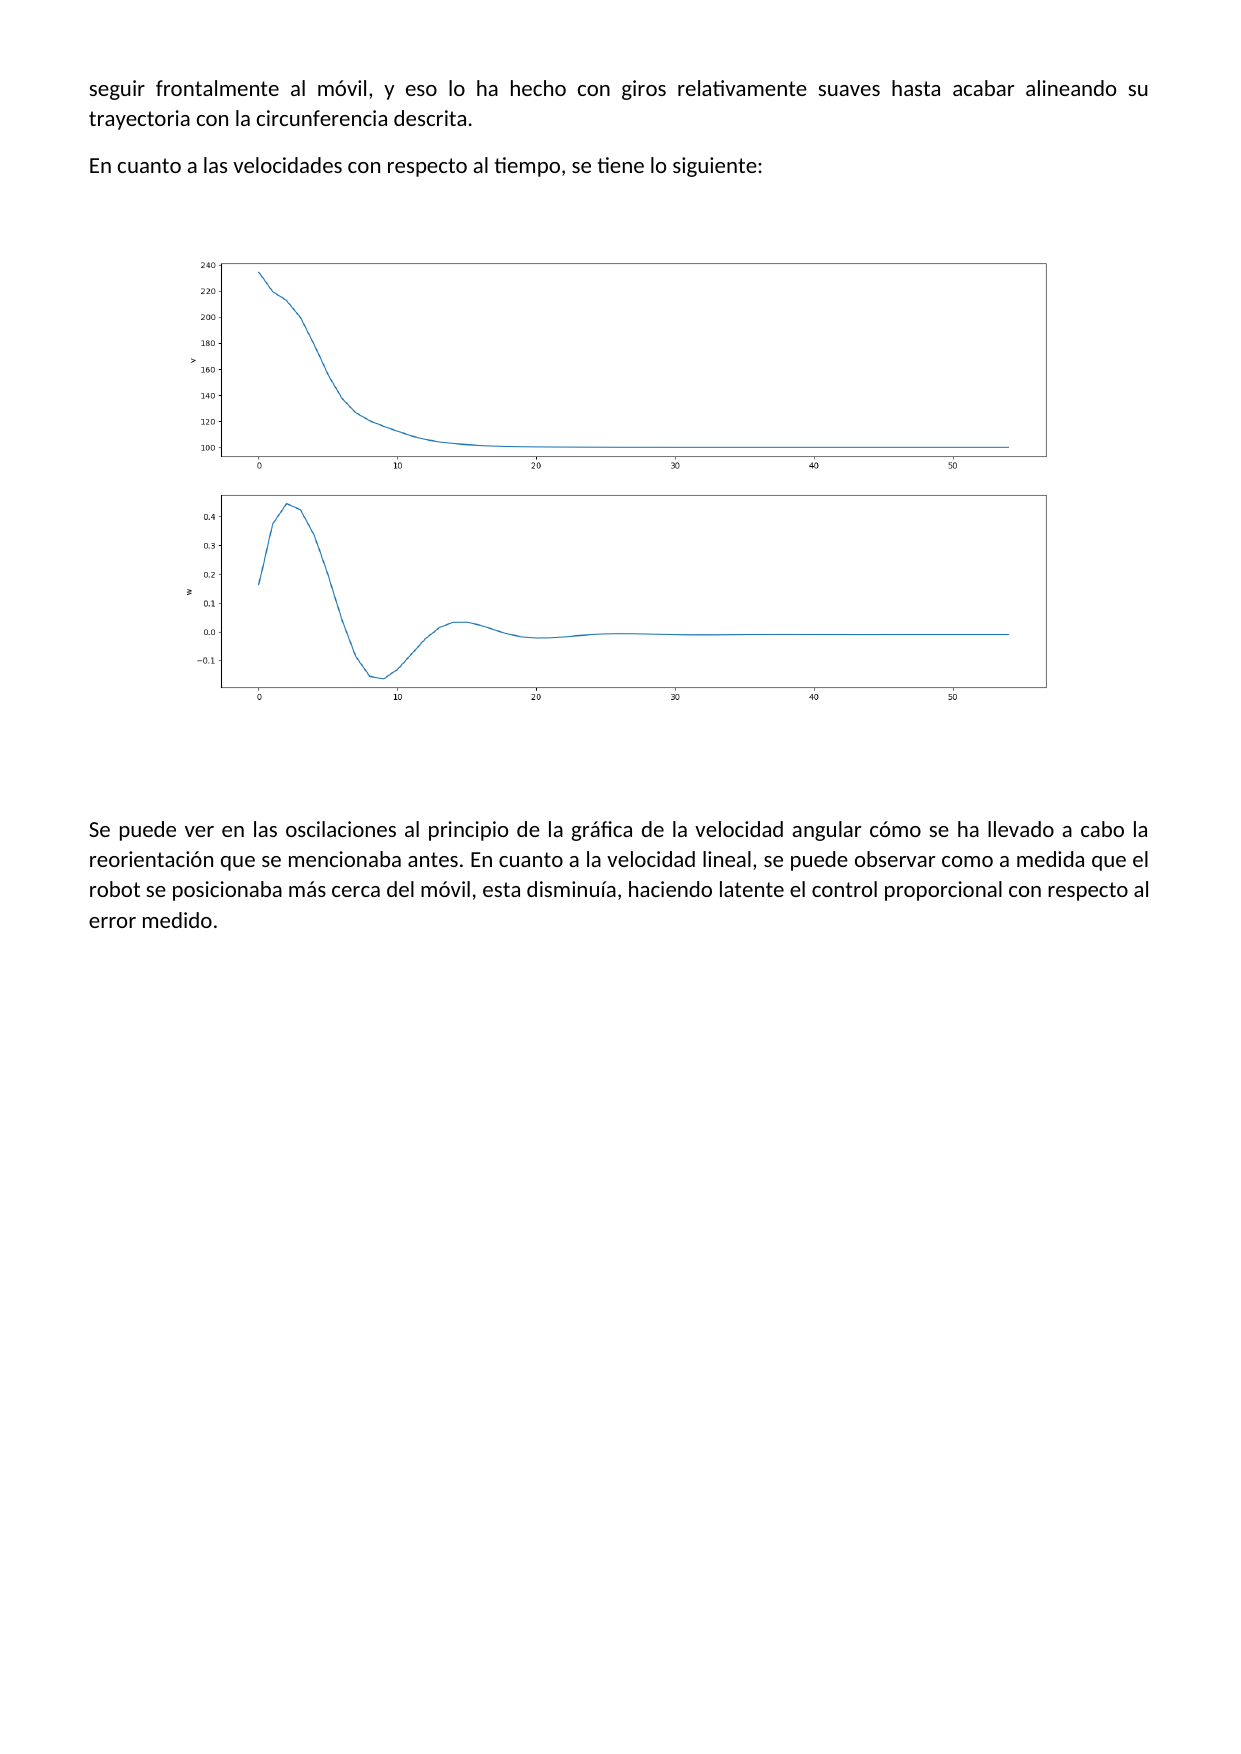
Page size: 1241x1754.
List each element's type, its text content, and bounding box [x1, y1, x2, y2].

picture [88, 197, 1152, 748]
text En cuanto a las velocidades con respecto al tiempo, se tiene lo siguiente: [89, 151, 1152, 179]
text Se puede ver en las oscilaciones al principio de la gráfica de la velocidad angular cómo se ha llevado a cabo la reorientación que se mencionaba antes. En cuanto a la velocidad lineal, se puede observar como a medida que el robot se posicionaba más cerca del móvil, esta disminuía, haciendo latente el control proporcional con respecto al error medido. [89, 815, 1152, 934]
text seguir frontalmente al móvil, y eso lo ha hecho con giros relativamente suaves hasta acabar alineando su trayectoria con la circunferencia descrita. [89, 74, 1152, 132]
